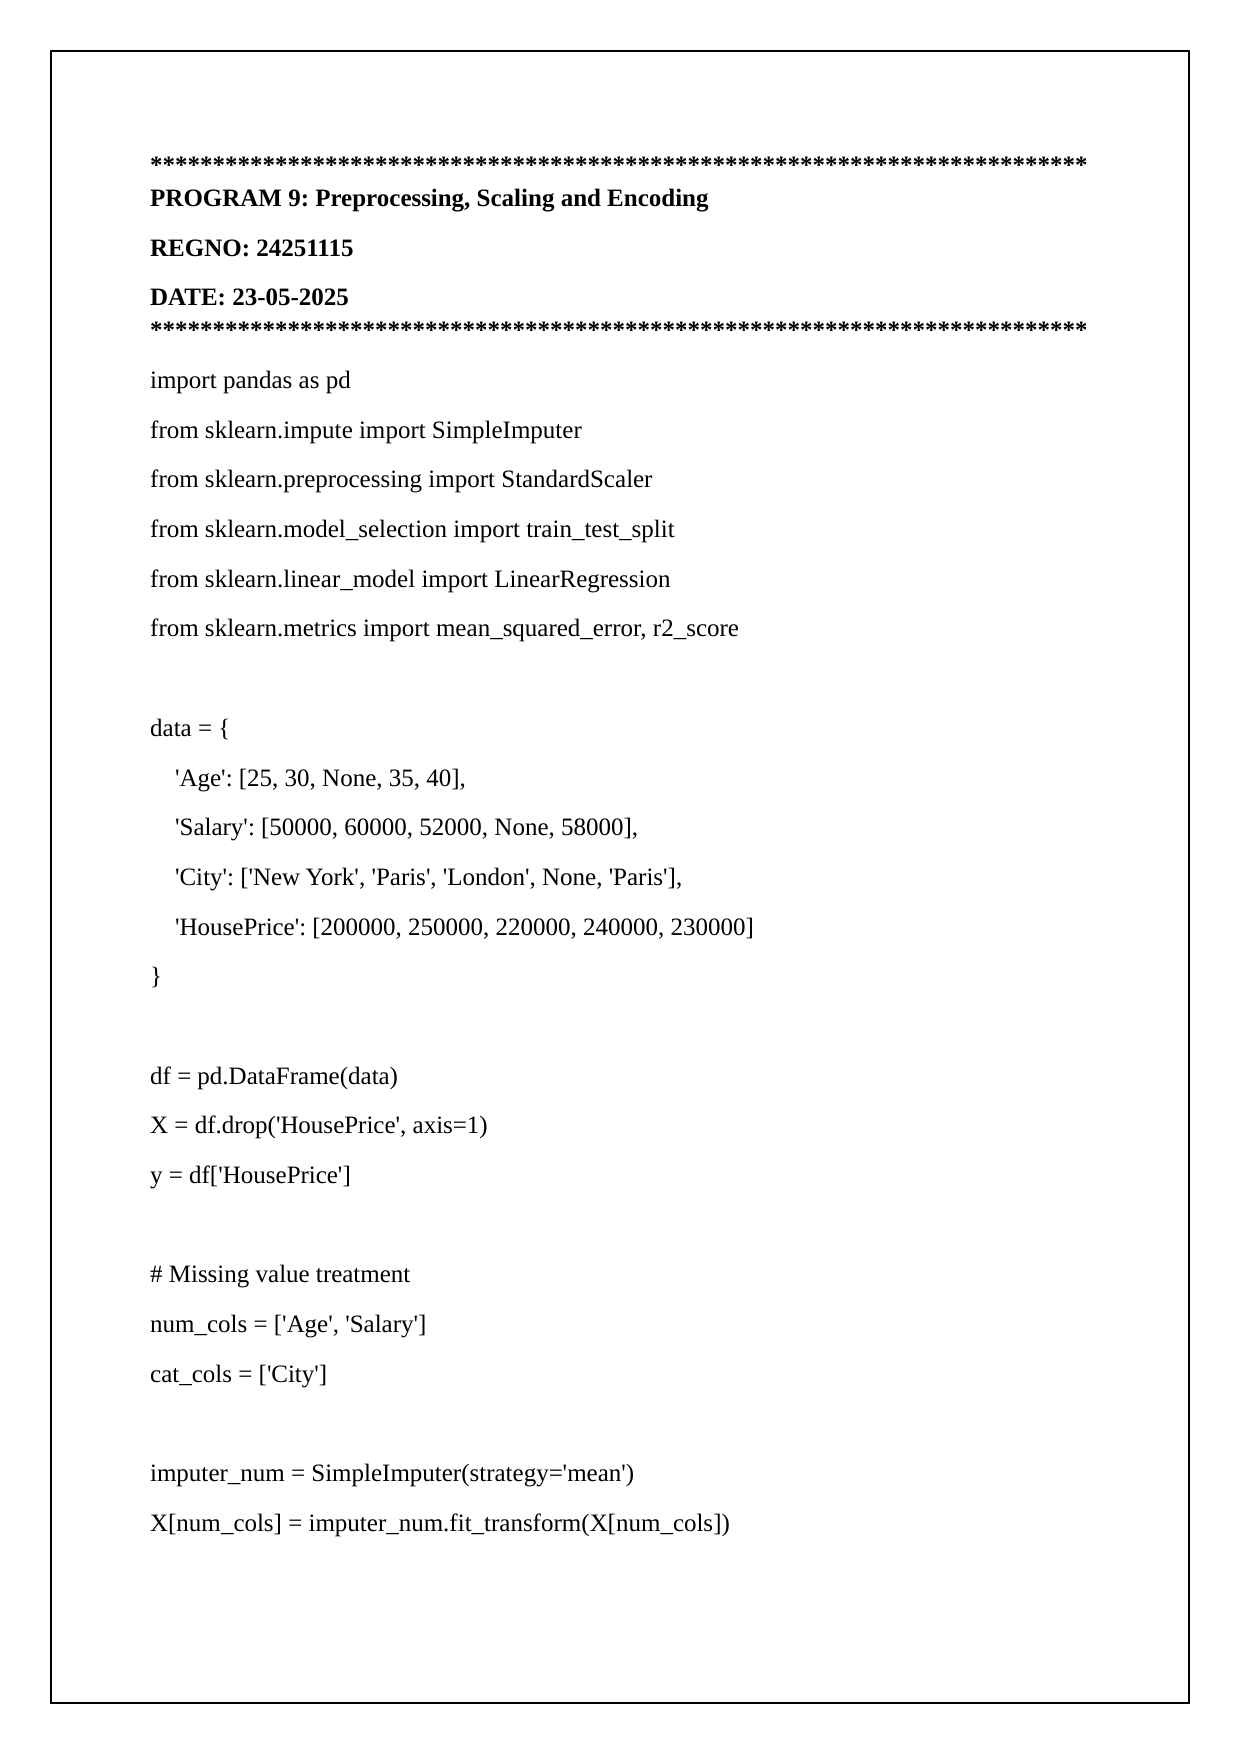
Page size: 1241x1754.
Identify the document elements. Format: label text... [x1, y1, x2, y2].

text y = df['HousePrice'] [150, 1160, 1090, 1189]
text *************************************************************************** [150, 150, 1156, 179]
text from sklearn.preprocessing import StandardScaler [150, 464, 1090, 493]
text from sklearn.impute import SimpleImputer [150, 415, 1090, 443]
text PROGRAM 9: Preprocessing, Scaling and Encoding [150, 183, 1090, 212]
text from sklearn.model_selection import train_test_split [150, 514, 1090, 543]
text X[num_cols] = imputer_num.fit_transform(X[num_cols]) [150, 1508, 1090, 1537]
text } [150, 961, 1090, 990]
text imputer_num = SimpleImputer(strategy='mean') [150, 1458, 1090, 1487]
text # Missing value treatment [150, 1259, 1090, 1288]
text num_cols = ['Age', 'Salary'] [150, 1309, 1090, 1338]
text from sklearn.metrics import mean_squared_error, r2_score [150, 613, 1090, 642]
text 'HousePrice': [200000, 250000, 220000, 240000, 230000] [150, 912, 1090, 940]
text cat_cols = ['City'] [150, 1359, 1090, 1388]
text 'Age': [25, 30, None, 35, 40], [150, 763, 1090, 791]
text df = pd.DataFrame(data) [150, 1061, 1090, 1089]
text 'City': ['New York', 'Paris', 'London', None, 'Paris'], [150, 862, 1090, 891]
text 'Salary': [50000, 60000, 52000, None, 58000], [150, 812, 1090, 841]
text DATE: 23-05-2025 [150, 282, 1156, 311]
text import pandas as pd [150, 365, 1090, 394]
text data = { [150, 713, 1090, 742]
text X = df.drop('HousePrice', axis=1) [150, 1110, 1090, 1139]
text *************************************************************************** [150, 315, 1090, 344]
text from sklearn.linear_model import LinearRegression [150, 564, 1090, 593]
text REGNO: 24251115 [150, 233, 1090, 261]
